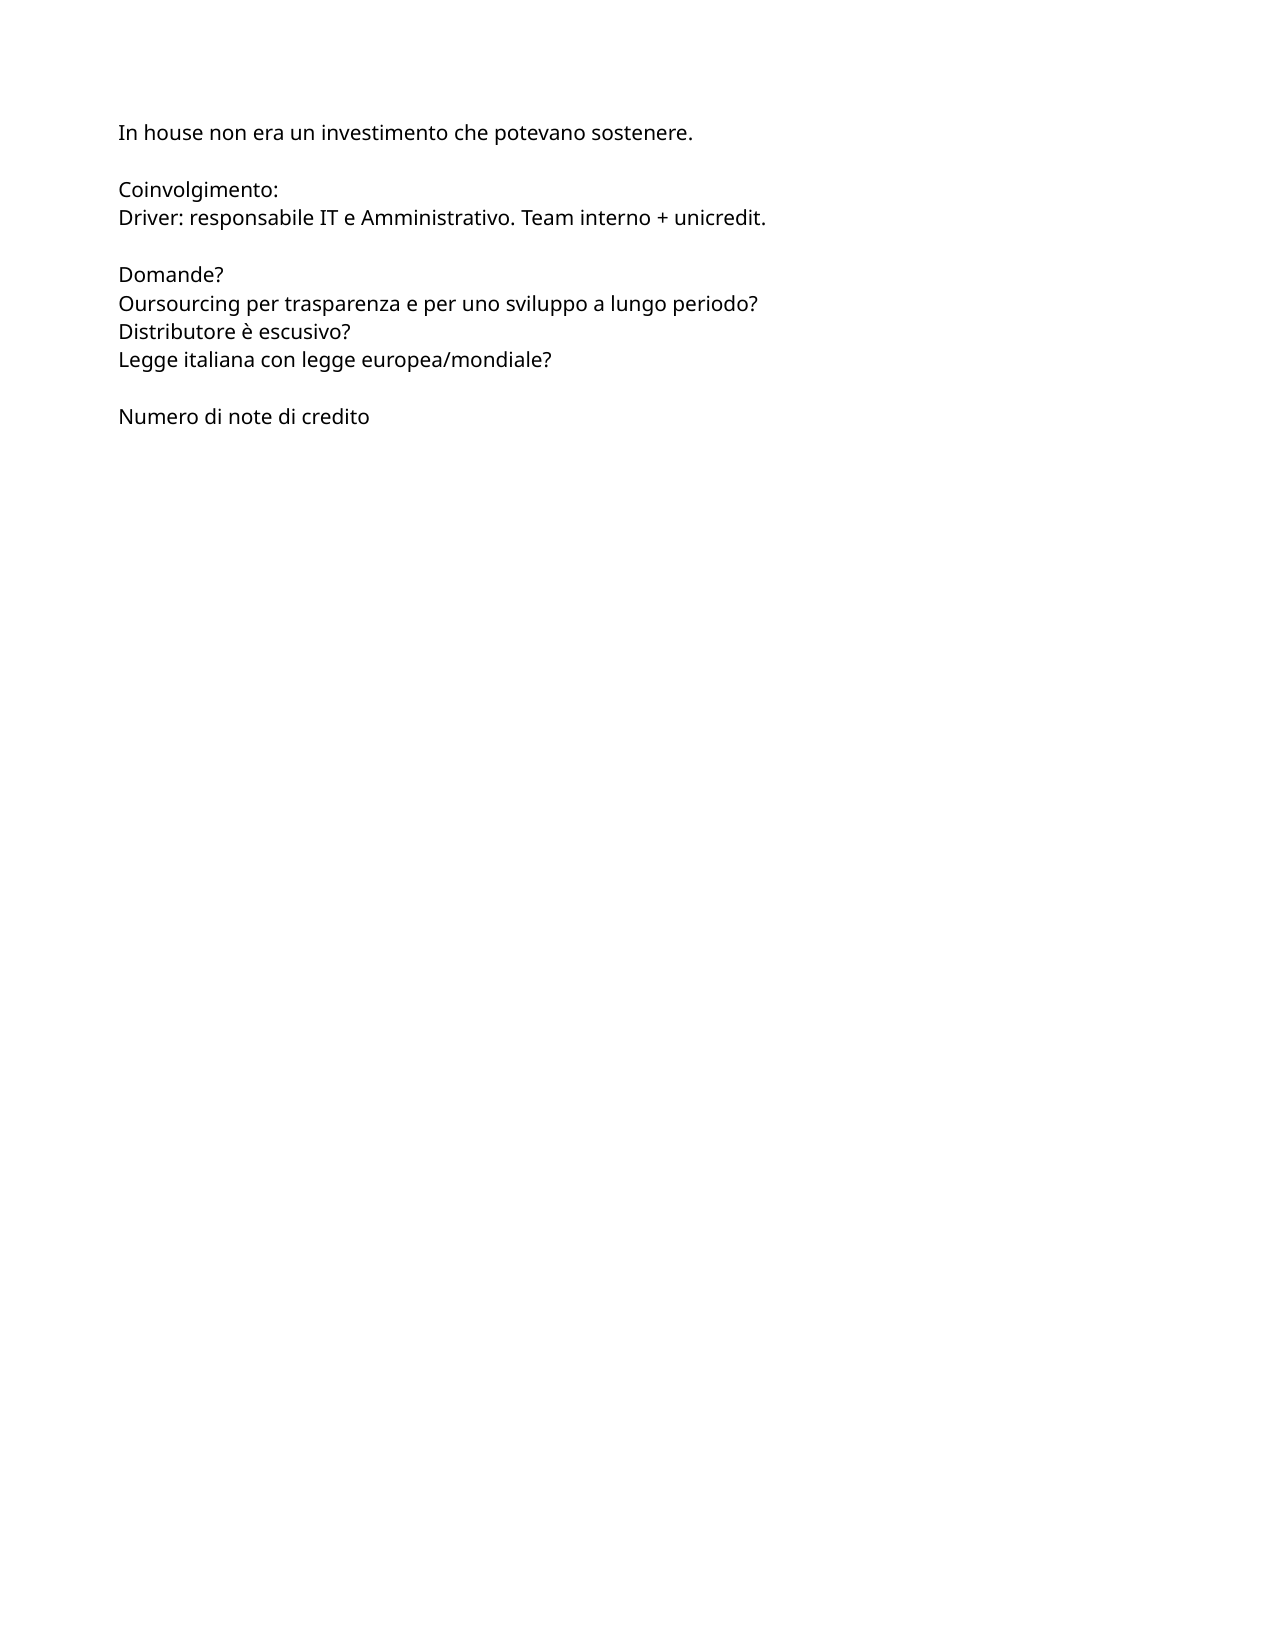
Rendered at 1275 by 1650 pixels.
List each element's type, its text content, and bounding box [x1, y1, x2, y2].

text Numero di note di credito [118, 402, 1157, 431]
text Driver: responsabile IT e Amministrativo. Team interno + unicredit. [118, 203, 1157, 232]
text Legge italiana con legge europea/mondiale? [118, 346, 1157, 374]
text Distributore è escusivo? [118, 317, 1157, 346]
text Oursourcing per trasparenza e per uno sviluppo a lungo periodo? [118, 289, 1157, 317]
text Domande? [118, 260, 1157, 289]
text Coinvolgimento: [118, 175, 1157, 203]
text In house non era un investimento che potevano sostenere. [118, 118, 1157, 147]
